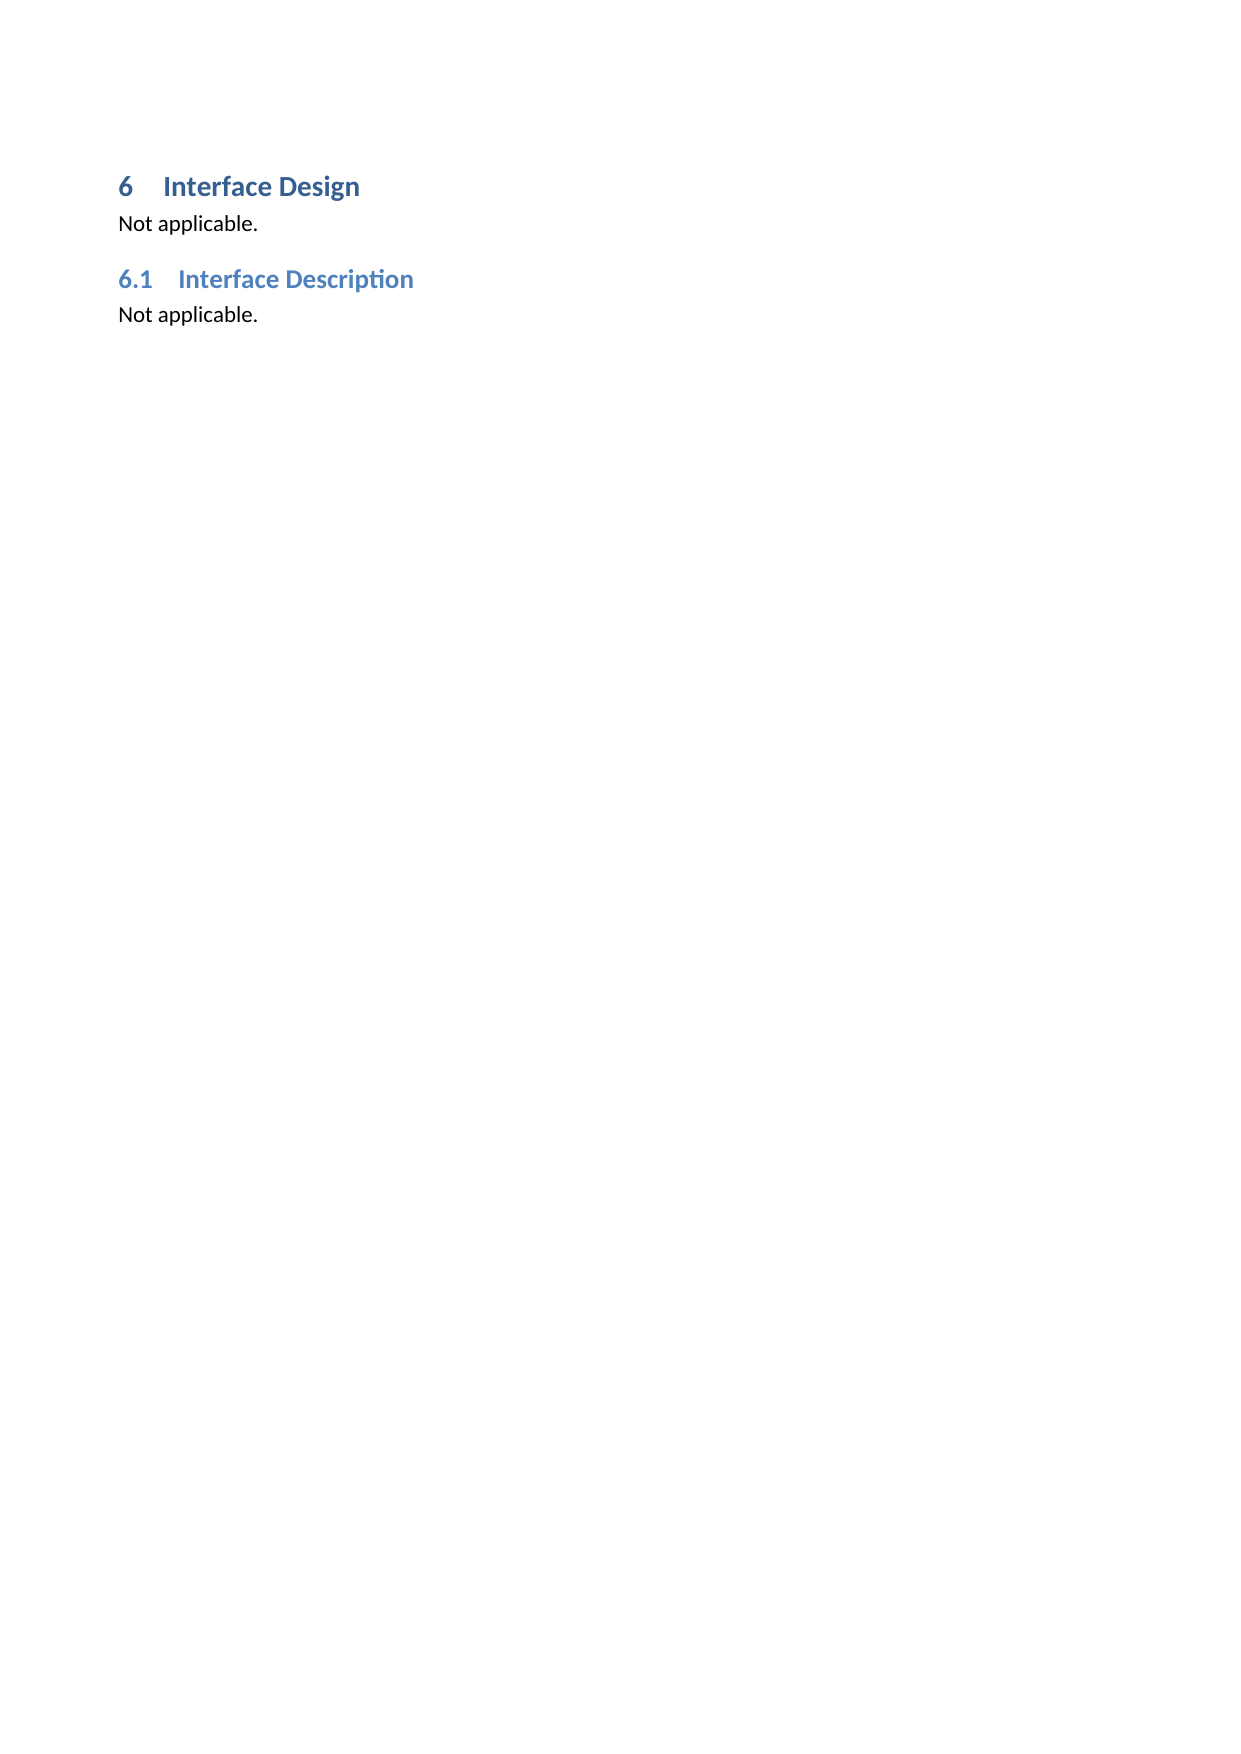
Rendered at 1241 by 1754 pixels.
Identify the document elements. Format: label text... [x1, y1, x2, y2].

text Not applicable. [118, 300, 1122, 328]
subtitle Interface Design [118, 168, 1122, 204]
text Not applicable. [118, 209, 1122, 237]
subtitle Interface Description [118, 262, 1122, 295]
